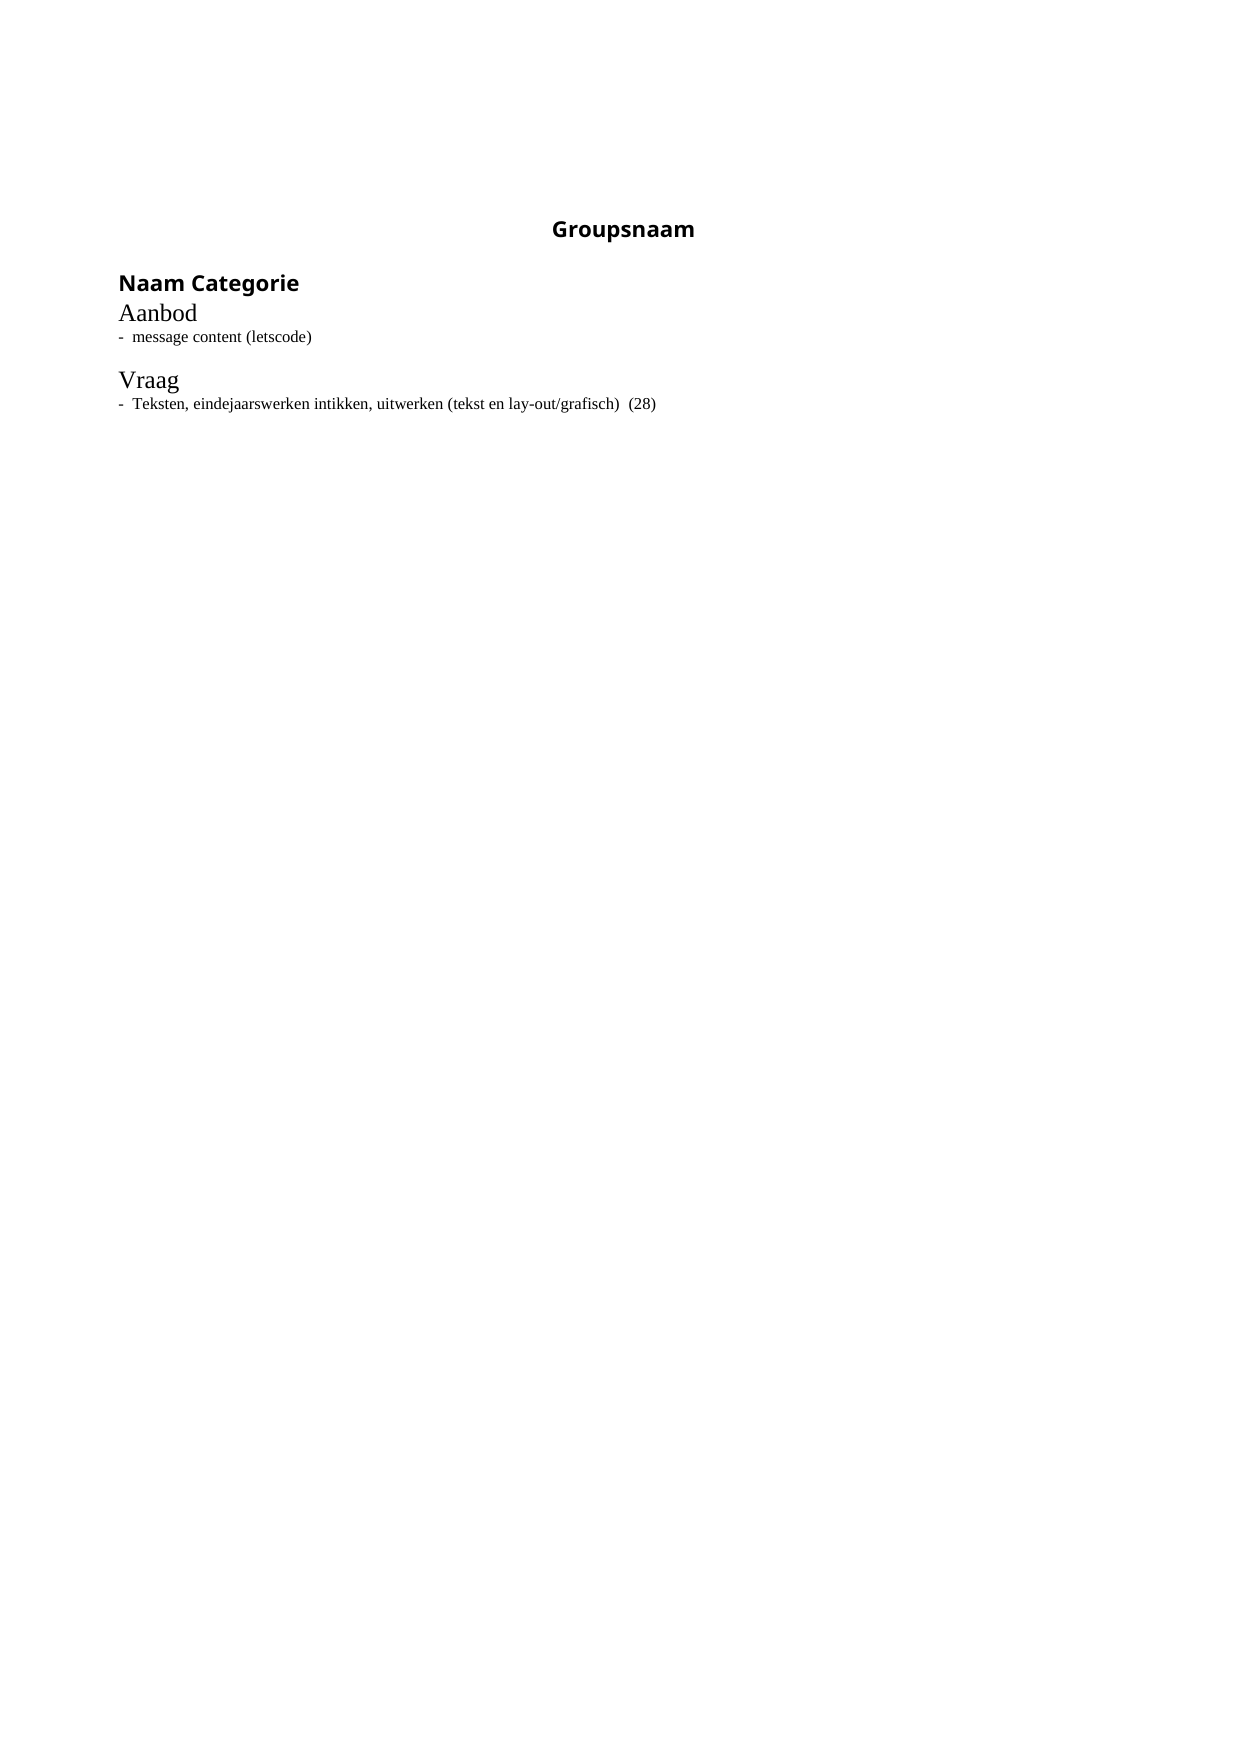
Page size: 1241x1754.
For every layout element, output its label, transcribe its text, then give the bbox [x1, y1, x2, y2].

text Aanbod [118, 298, 1122, 326]
text [/#list] [118, 461, 1122, 489]
text [#list marva.categoryGroup as group] [118, 176, 1122, 214]
text [/#list] [118, 432, 1122, 461]
text [#list group.category as category] [118, 244, 1122, 268]
text [/#list] [118, 413, 1122, 432]
text Groupsnaam [118, 214, 1128, 244]
text Naam Categorie [118, 268, 1128, 298]
text [#list category.aanbod.message as message] - message content (letscode) [118, 326, 1122, 346]
text Vraag [118, 365, 1122, 393]
text [#list category.vraag.message as message] - Teksten, eindejaarswerken intikken, uitwerken (tekst en lay-out/grafisch) (28) [118, 393, 1122, 413]
text [/#list] [118, 346, 1122, 365]
